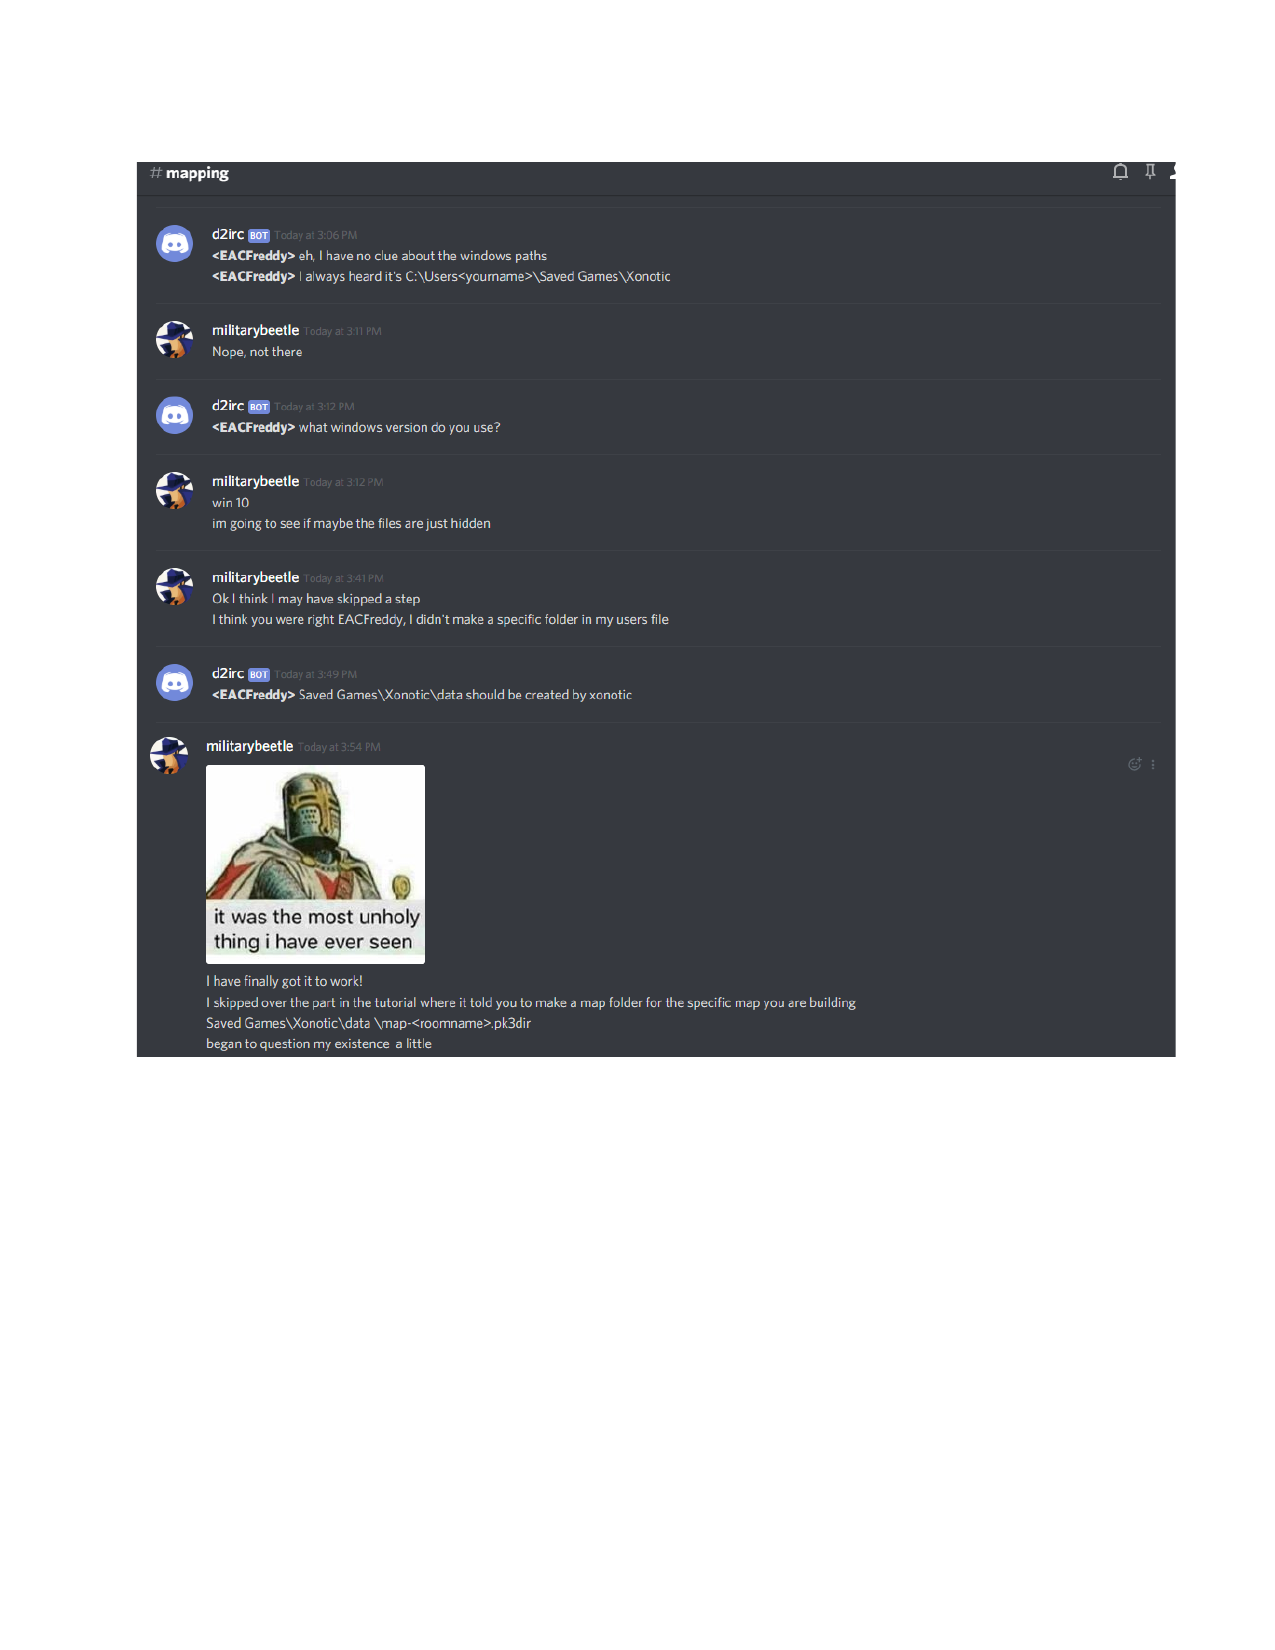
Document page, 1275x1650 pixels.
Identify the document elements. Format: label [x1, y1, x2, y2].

picture [136, 162, 1176, 1057]
